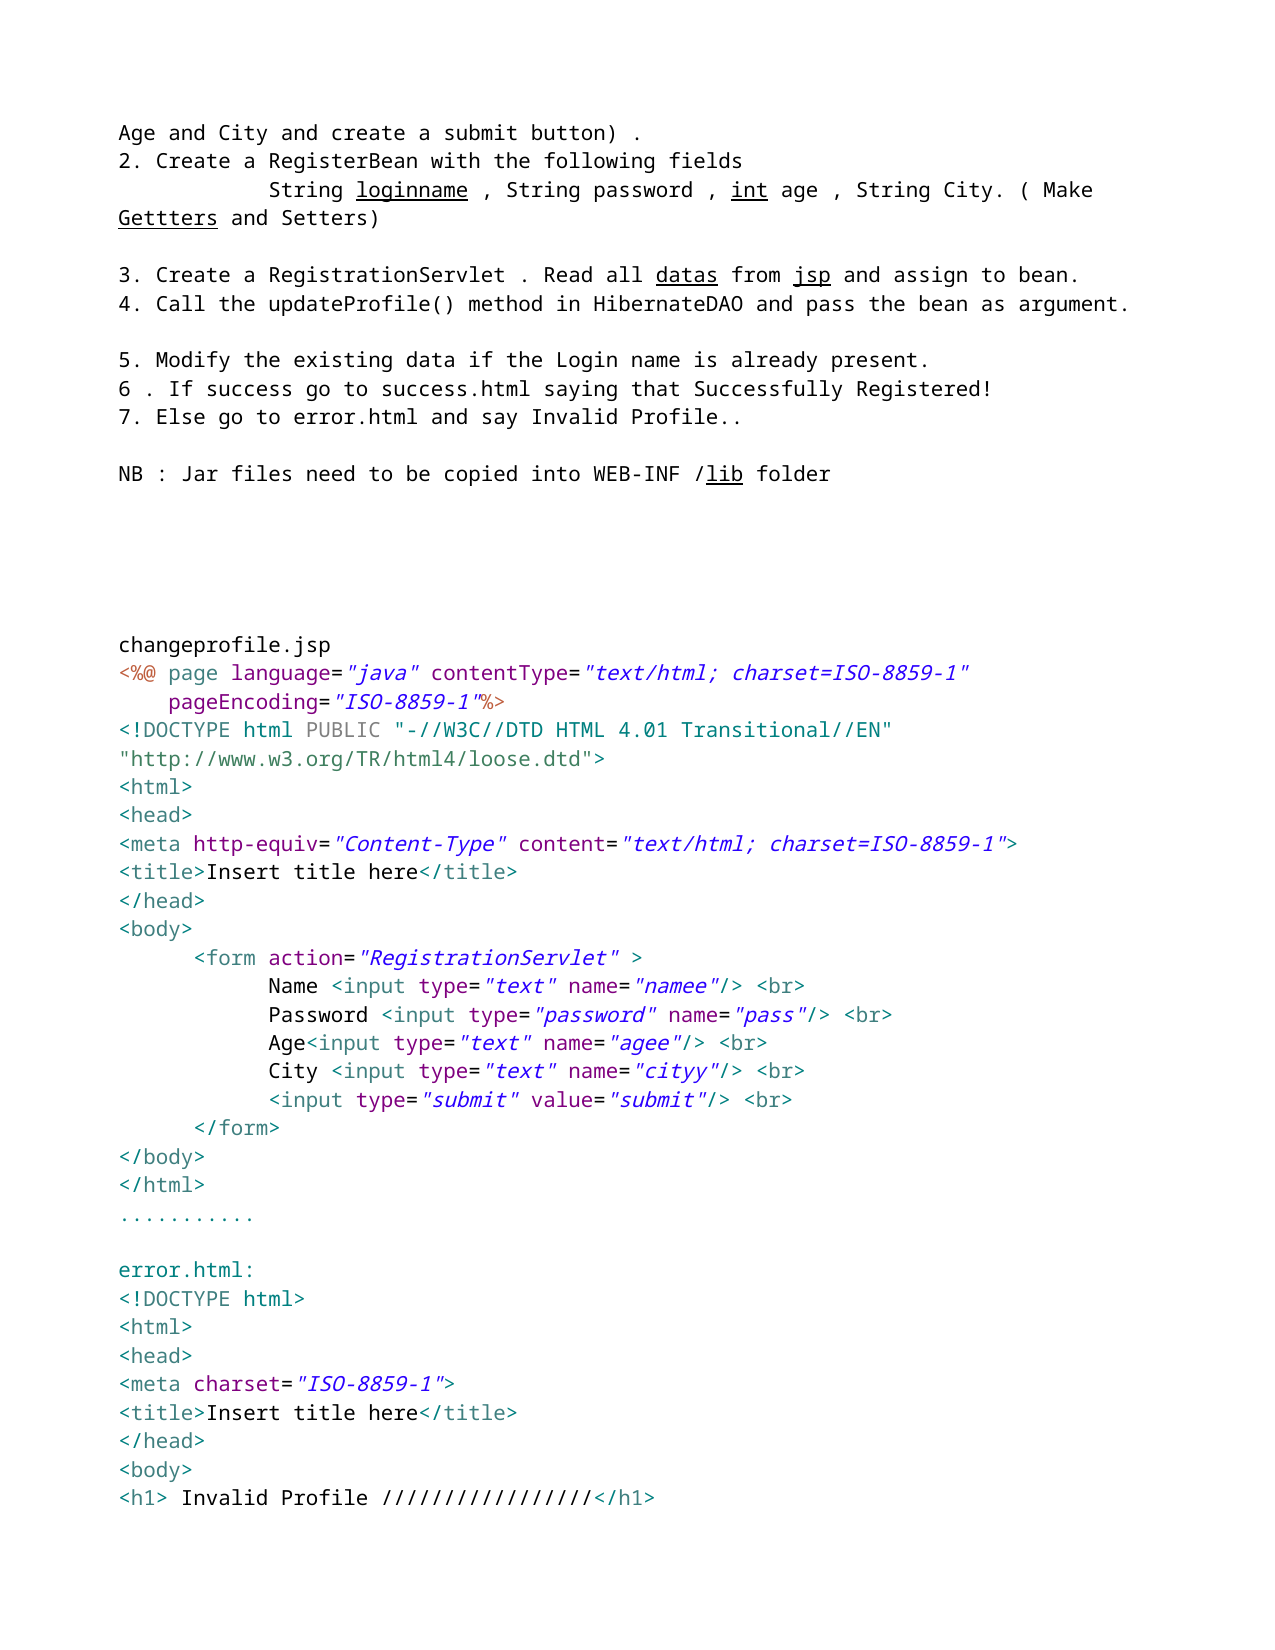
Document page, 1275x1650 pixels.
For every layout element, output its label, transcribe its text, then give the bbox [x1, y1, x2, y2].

text <!DOCTYPE html PUBLIC "-//W3C//DTD HTML 4.01 Transitional//EN" "http://www.w3.org/TR/html4/loose.dtd"> [118, 715, 1157, 772]
text <body> [118, 1455, 1157, 1483]
text <meta http-equiv="Content-Type" content="text/html; charset=ISO-8859-1"> [118, 829, 1157, 857]
text City <input type="text" name="cityy"/> <br> [118, 1057, 1157, 1085]
text 2. Create a RegisterBean with the following fields [118, 147, 1157, 175]
text 3. Create a RegistrationServlet . Read all datas from jsp and assign to bean. [118, 260, 1157, 289]
text <html> [118, 772, 1157, 801]
text <input type="submit" value="submit"/> <br> [118, 1085, 1157, 1113]
text </form> [118, 1113, 1157, 1142]
text error.html: [118, 1256, 1157, 1284]
text <head> [118, 801, 1157, 829]
text <html> [118, 1312, 1157, 1341]
text String loginname , String password , int age , String City. ( Make Gettters and Setters) [118, 175, 1157, 232]
text </html> [118, 1170, 1157, 1199]
text ........... [118, 1199, 1157, 1227]
text <meta charset="ISO-8859-1"> [118, 1369, 1157, 1398]
text <h1> Invalid Profile /////////////////</h1> [118, 1483, 1157, 1512]
text 5. Modify the existing data if the Login name is already present. [118, 346, 1157, 374]
text Name <input type="text" name="namee"/> <br> [118, 971, 1157, 1000]
text </body> [118, 1142, 1157, 1170]
text <title>Insert title here</title> [118, 857, 1157, 886]
text 7. Else go to error.html and say Invalid Profile.. [118, 402, 1157, 431]
text </head> [118, 1426, 1157, 1455]
text Age<input type="text" name="agee"/> <br> [118, 1028, 1157, 1057]
text <title>Insert title here</title> [118, 1398, 1157, 1426]
text <%@ page language="java" contentType="text/html; charset=ISO-8859-1" [118, 658, 1157, 687]
text Age and City and create a submit button) . [118, 118, 1157, 147]
text Password <input type="password" name="pass"/> <br> [118, 1000, 1157, 1028]
text <head> [118, 1341, 1157, 1369]
text <form action="RegistrationServlet" > [118, 943, 1157, 971]
text <!DOCTYPE html> [118, 1284, 1157, 1312]
text <body> [118, 914, 1157, 943]
text 4. Call the updateProfile() method in HibernateDAO and pass the bean as argument. [118, 289, 1157, 317]
text pageEncoding="ISO-8859-1"%> [118, 687, 1157, 715]
text changeprofile.jsp [118, 630, 1157, 658]
text NB : Jar files need to be copied into WEB-INF /lib folder [118, 459, 1157, 488]
text </head> [118, 886, 1157, 914]
text 6 . If success go to success.html saying that Successfully Registered! [118, 374, 1157, 402]
